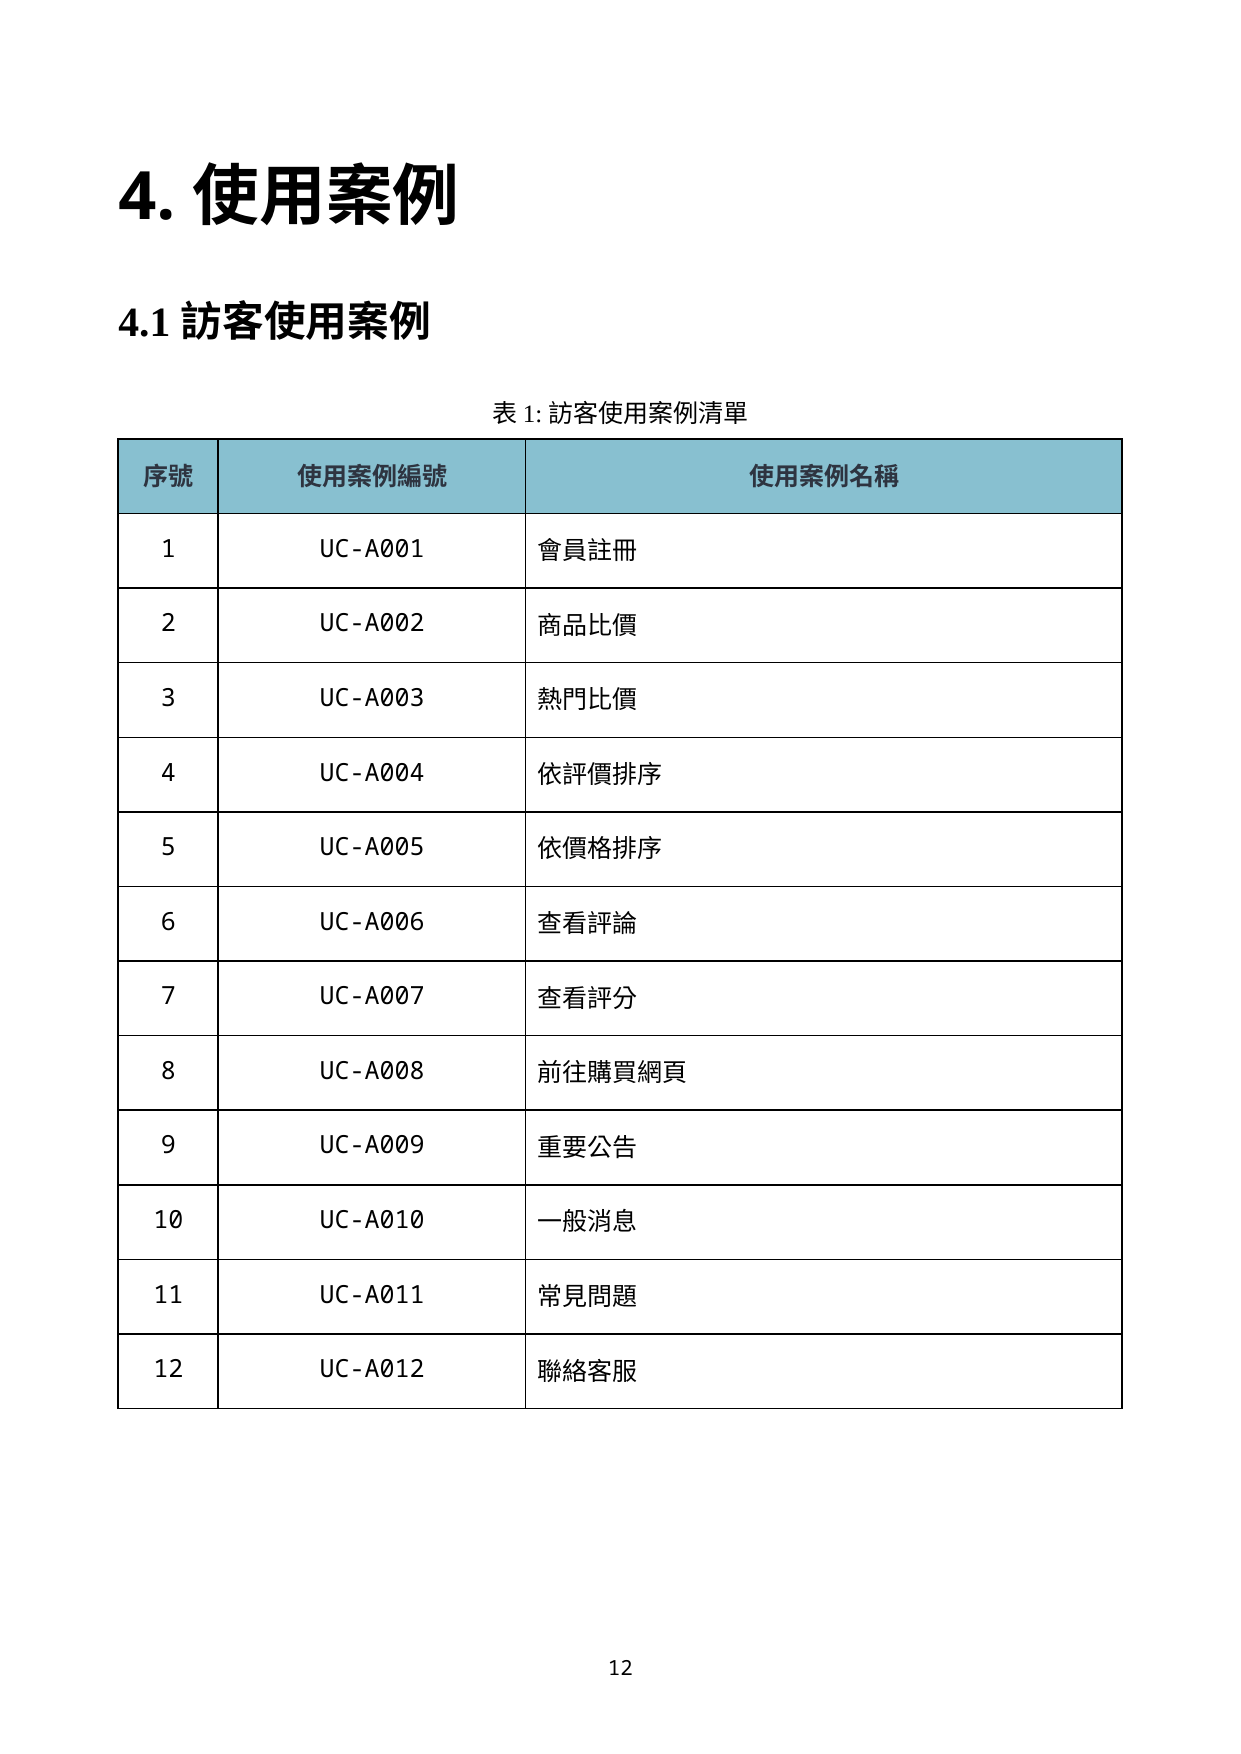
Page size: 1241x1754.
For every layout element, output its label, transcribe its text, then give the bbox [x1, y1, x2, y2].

table_header 使用案例編號 [219, 440, 525, 513]
table_cell UC-A005 [219, 813, 525, 886]
table_cell UC-A012 [219, 1335, 525, 1408]
table_cell 熱門比價 [526, 663, 1121, 736]
table_cell 3 [119, 663, 217, 736]
table_cell 常見問題 [526, 1260, 1121, 1333]
table_cell UC-A008 [219, 1036, 525, 1109]
table_cell UC-A007 [219, 962, 525, 1035]
table_cell 會員註冊 [526, 514, 1121, 587]
table_cell UC-A010 [219, 1186, 525, 1258]
table_cell 2 [119, 589, 217, 662]
table_cell 聯絡客服 [526, 1335, 1121, 1408]
table_cell UC-A011 [219, 1260, 525, 1333]
table_cell 11 [119, 1260, 217, 1333]
table_cell 商品比價 [526, 589, 1121, 662]
table_cell UC-A006 [219, 887, 525, 960]
table_header 使用案例名稱 [526, 440, 1121, 513]
table_header 序號 [119, 440, 217, 513]
table_cell 7 [119, 962, 217, 1035]
table_cell 10 [119, 1186, 217, 1258]
table_cell 9 [119, 1111, 217, 1184]
table_cell 前往購買網頁 [526, 1036, 1121, 1109]
table_cell 8 [119, 1036, 217, 1109]
table_cell 1 [119, 514, 217, 587]
table_cell 查看評論 [526, 887, 1121, 960]
text 表 1: 訪客使用案例清單 [118, 393, 1122, 429]
table_cell 依價格排序 [526, 813, 1121, 886]
table_cell 查看評分 [526, 962, 1121, 1035]
table_cell 12 [119, 1335, 217, 1408]
subtitle 4. 使用案例 [118, 142, 1122, 239]
table_cell UC-A001 [219, 514, 525, 587]
table_cell 重要公告 [526, 1111, 1121, 1184]
table_cell 4 [119, 738, 217, 811]
table_cell UC-A004 [219, 738, 525, 811]
table_cell UC-A003 [219, 663, 525, 736]
subtitle 4.1 訪客使用案例 [118, 288, 1122, 349]
table_cell UC-A009 [219, 1111, 525, 1184]
table_cell UC-A002 [219, 589, 525, 662]
table_cell 6 [119, 887, 217, 960]
table_cell 一般消息 [526, 1186, 1121, 1258]
table_cell 依評價排序 [526, 738, 1121, 811]
table_cell 5 [119, 813, 217, 886]
